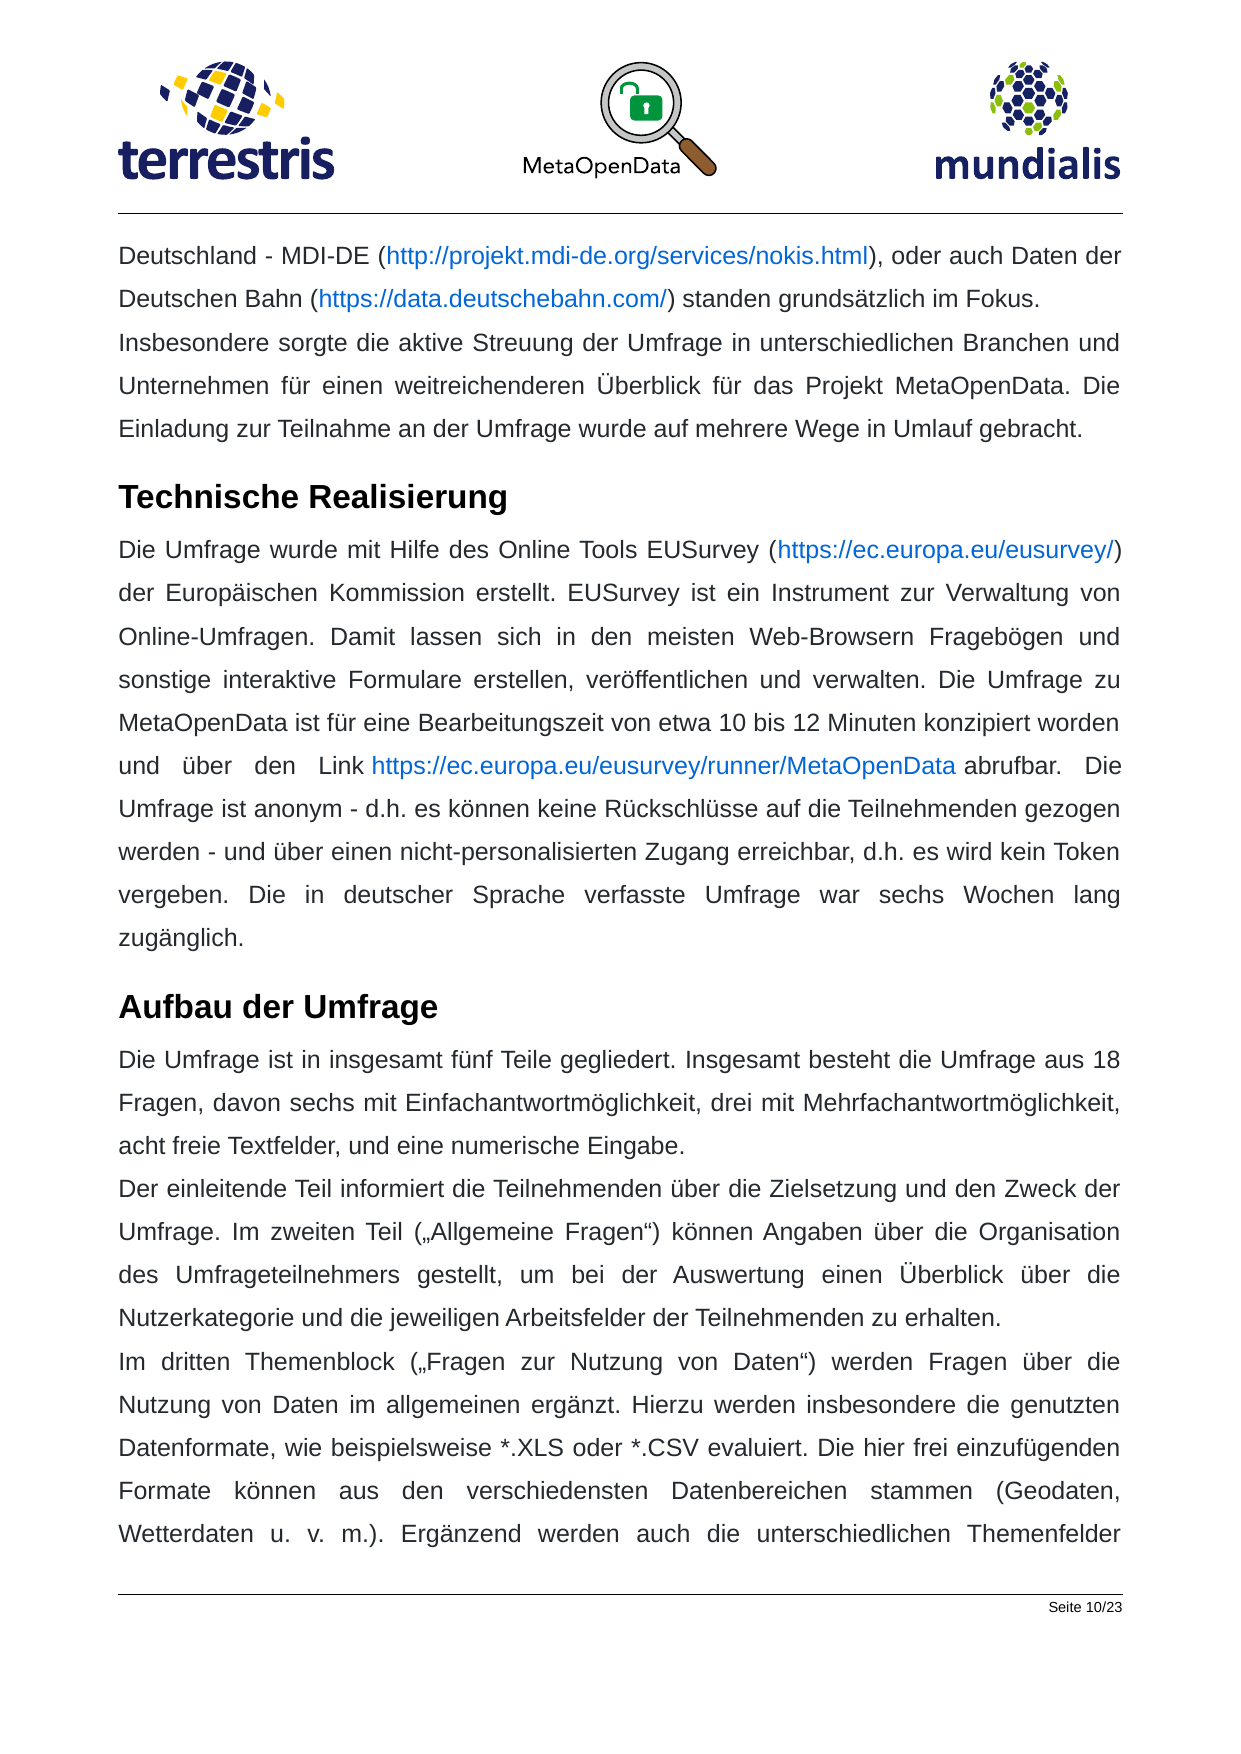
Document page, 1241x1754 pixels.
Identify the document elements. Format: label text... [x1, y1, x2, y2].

text Die Umfrage wurde mit Hilfe des Online Tools EUSurvey (https://ec.europa.eu/eusurvey/) der Europäischen Kommission erstellt. EUSurvey ist ein Instrument zur Verwaltung von Online-Umfragen. Damit lassen sich in den meisten Web-Browsern Fragebögen und sonstige interaktive Formulare erstellen, veröffentlichen und verwalten. Die Umfrage zu MetaOpenData ist für eine Bearbeitungszeit von etwa 10 bis 12 Minuten konzipiert worden und über den Link https://ec.europa.eu/eusurvey/runner/MetaOpenData abrufbar. Die Umfrage ist anonym - d.h. es können keine Rückschlüsse auf die Teilnehmenden gezogen werden - und über einen nicht-personalisierten Zugang erreichbar, d.h. es wird kein Token vergeben. Die in deutscher Sprache verfasste Umfrage war sechs Wochen lang zugänglich. [118, 535, 1122, 952]
text Der einleitende Teil informiert die Teilnehmenden über die Zielsetzung und den Zweck der Umfrage. Im zweiten Teil („Allgemeine Fragen“) können Angaben über die Organisation des Umfrageteilnehmers gestellt, um bei der Auswertung einen Überblick über die Nutzerkategorie und die jeweiligen Arbeitsfelder der Teilnehmenden zu erhalten. [118, 1174, 1122, 1332]
text Deutschland - MDI-DE (http://projekt.mdi-de.org/services/nokis.html), oder auch Daten der Deutschen Bahn (https://data.deutschebahn.com/) standen grundsätzlich im Fokus. [118, 241, 1122, 313]
text Insbesondere sorgte die aktive Streuung der Umfrage in unterschiedlichen Branchen und Unternehmen für einen weitreichenderen Überblick für das Projekt MetaOpenData. Die Einladung zur Teilnahme an der Umfrage wurde auf mehrere Wege in Umlauf gebracht. [118, 328, 1122, 443]
text Im dritten Themenblock („Fragen zur Nutzung von Daten“) werden Fragen über die Nutzung von Daten im allgemeinen ergänzt. Hierzu werden insbesondere die genutzten Datenformate, wie beispielsweise *.XLS oder *.CSV evaluiert. Die hier frei einzufügenden Formate können aus den verschiedensten Datenbereichen stammen (Geodaten, Wetterdaten u. v. m.). Ergänzend werden auch die unterschiedlichen Themenfelder [118, 1347, 1122, 1548]
subtitle Technische Realisierung [118, 478, 1122, 516]
subtitle Aufbau der Umfrage [118, 987, 1122, 1026]
text Die Umfrage ist in insgesamt fünf Teile gegliedert. Insgesamt besteht die Umfrage aus 18 Fragen, davon sechs mit Einfachantwortmöglichkeit, drei mit Mehrfachantwortmöglichkeit, acht freie Textfelder, und eine numerische Eingabe. [118, 1045, 1122, 1160]
